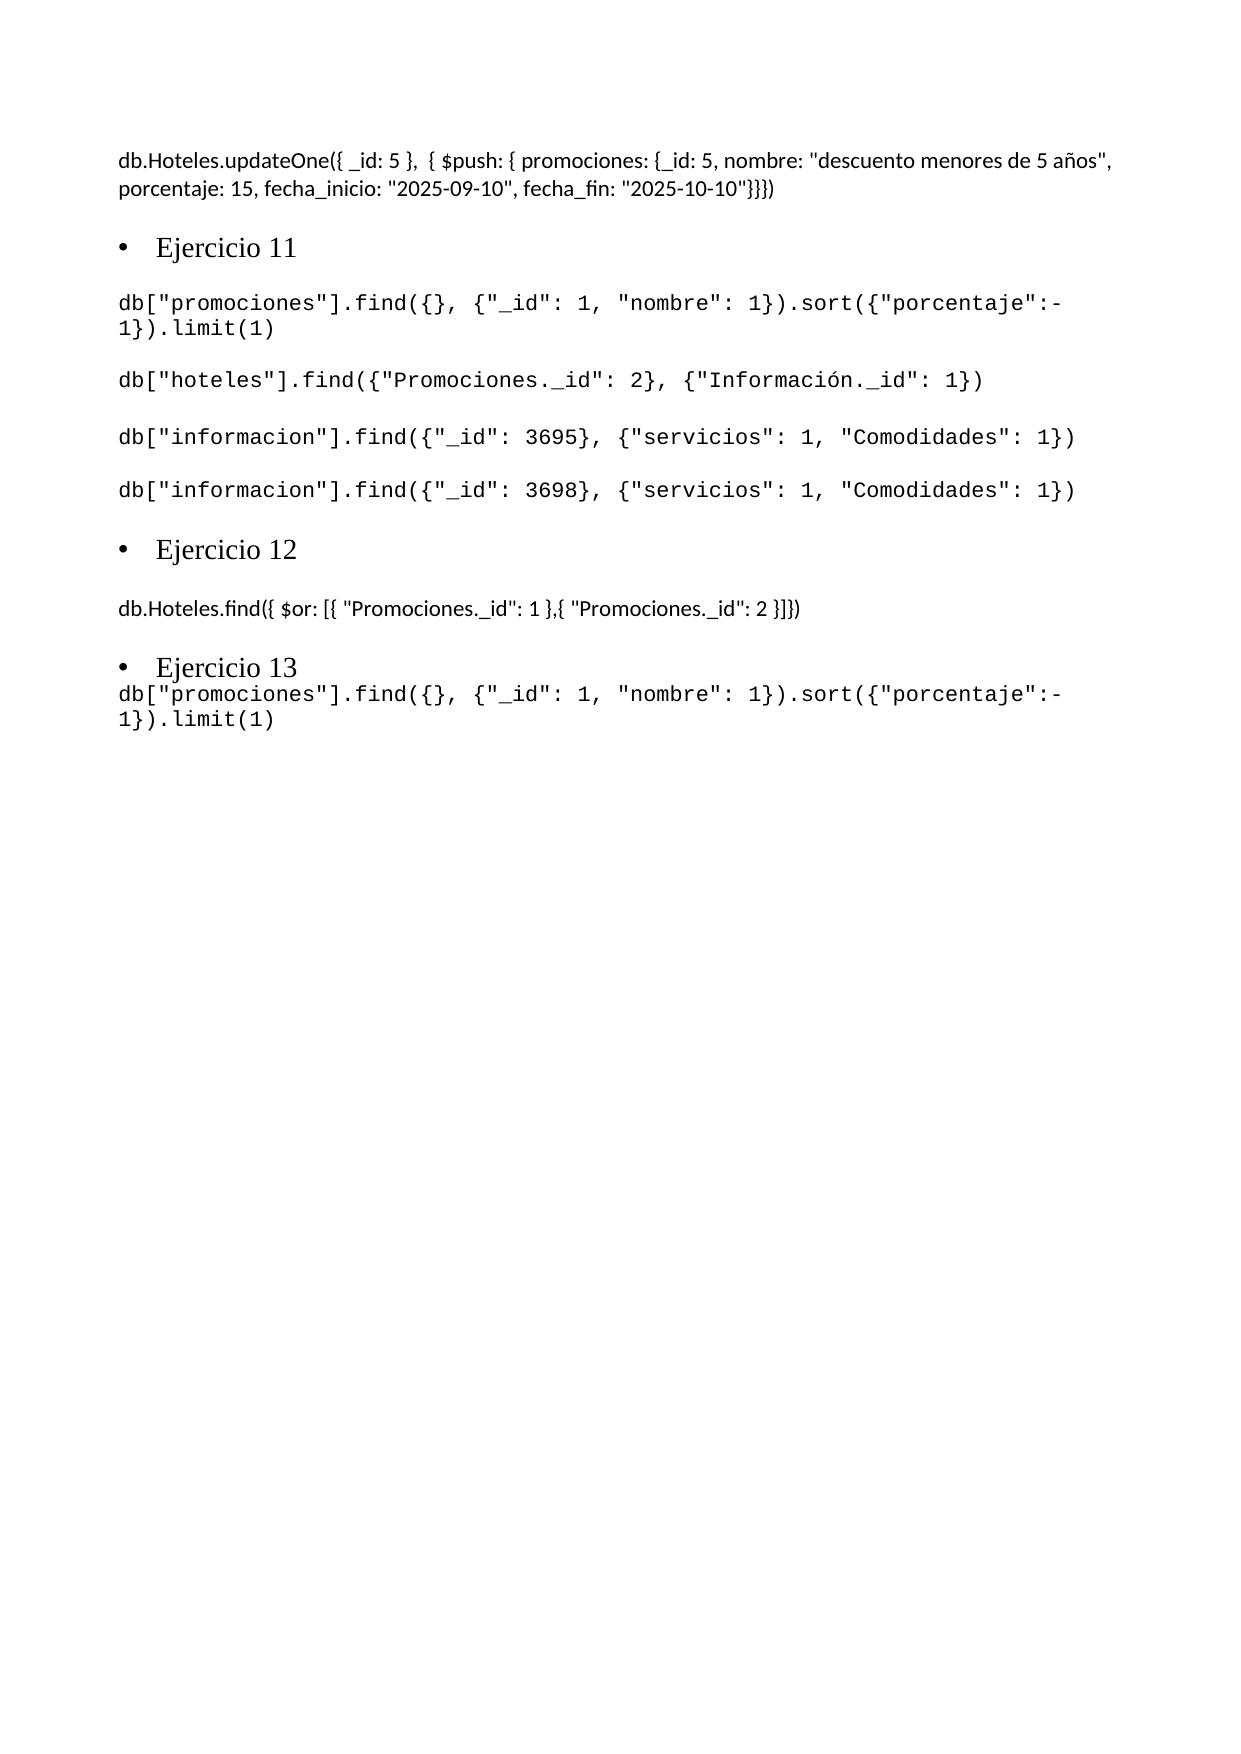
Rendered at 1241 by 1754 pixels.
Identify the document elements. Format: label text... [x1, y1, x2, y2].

list Ejercicio 11 [81, 230, 1122, 264]
text db["informacion"].find({"_id": 3695}, {"servicios": 1, "Comodidades": 1}) [118, 426, 1122, 451]
list Ejercicio 13 [81, 650, 1122, 683]
text db["hoteles"].find({"Promociones._id": 2}, {"Información._id": 1}) [118, 369, 1122, 394]
text db["promociones"].find({}, {"_id": 1, "nombre": 1}).sort({"porcentaje":-1}).limit(1) [118, 683, 1122, 733]
text db.Hoteles.find({ $or: [{ "Promociones._id": 1 },{ "Promociones._id": 2 }]}) [118, 594, 1122, 622]
text db["informacion"].find({"_id": 3698}, {"servicios": 1, "Comodidades": 1}) [118, 479, 1122, 504]
text db.Hoteles.updateOne({ _id: 5 }, { $push: { promociones: {_id: 5, nombre: "descuento menores de 5 años", porcentaje: 15, fecha_inicio: "2025-09-10", fecha_fin: "2025-10-10"}}}) [118, 146, 1122, 202]
text db["promociones"].find({}, {"_id": 1, "nombre": 1}).sort({"porcentaje":-1}).limit(1) [118, 292, 1122, 341]
list Ejercicio 12 [81, 532, 1122, 566]
